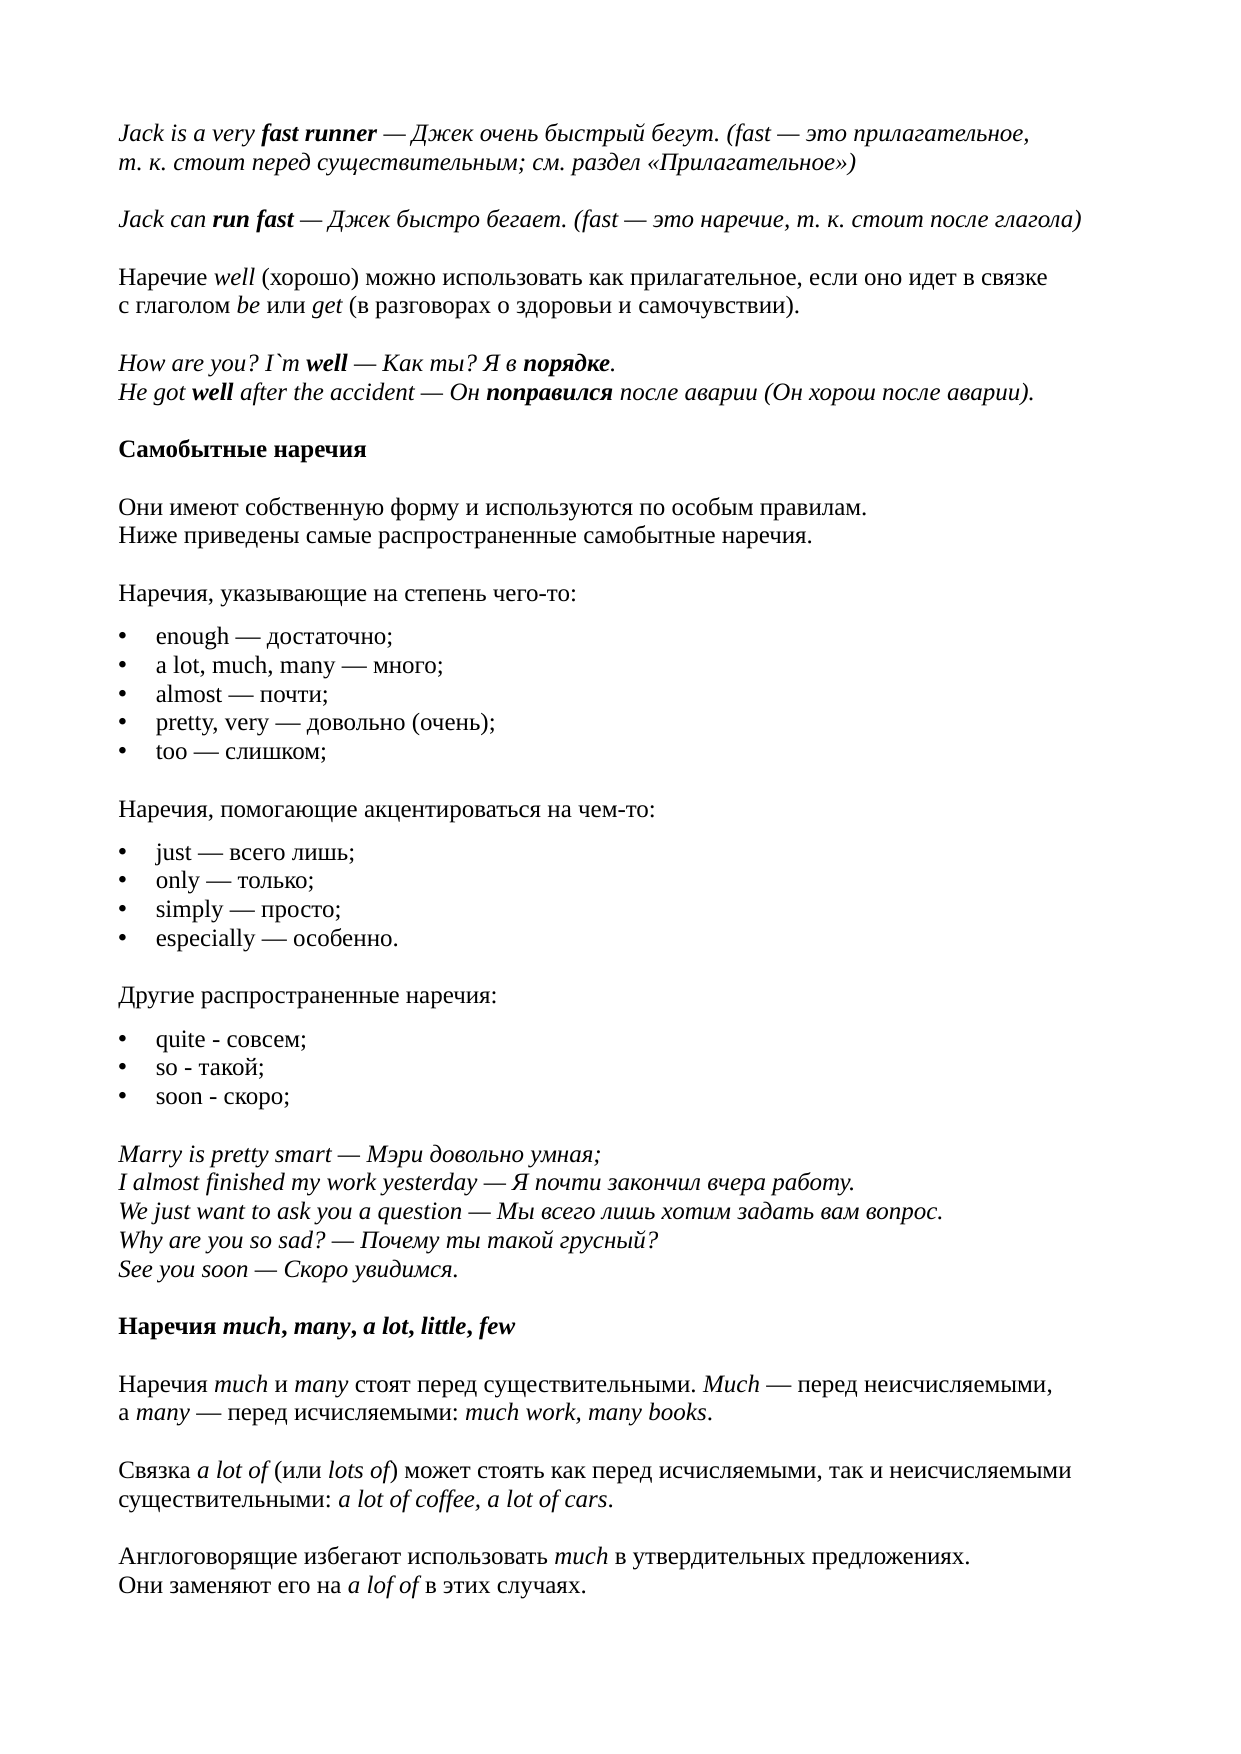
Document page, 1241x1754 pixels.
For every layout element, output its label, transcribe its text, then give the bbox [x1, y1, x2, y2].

text Наречие well (хорошо) можно использовать как прилагательное, если оно идет в связке [118, 262, 1122, 291]
list soon - скоро; [118, 1081, 1122, 1110]
text Связка a lot of (или lots of) может стоять как перед исчисляемыми, так и неисчисляемыми существительными: a lot of coffee, a lot of cars. [118, 1455, 1122, 1512]
list pretty, very — довольно (очень); [118, 707, 1122, 736]
list too — слишком; [118, 736, 1122, 765]
list simply — просто; [118, 894, 1122, 923]
text He got well after the accident — Он поправился после аварии (Он хорош после аварии). [118, 377, 1122, 406]
text а many — перед исчисляемыми: much work, many books. [118, 1397, 1122, 1426]
text Наречия much и many стоят перед существительными. Much — перед неисчисляемыми, [118, 1369, 1122, 1397]
text Они имеют собственную форму и используются по особым правилам. [118, 492, 1122, 521]
text See you soon — Скоро увидимся. [118, 1254, 1122, 1282]
list only — только; [118, 866, 1122, 894]
text Наречия, указывающие на степень чего-то: [118, 578, 1122, 607]
text т. к. стоит перед существительным; см. раздел «Прилагательное») [118, 147, 1122, 176]
text I almost finished my work yesterday — Я почти закончил вчера работу. [118, 1167, 1122, 1196]
text с глаголом be или get (в разговорах о здоровьи и самочувствии). [118, 291, 1122, 319]
text Ниже приведены самые распространенные самобытные наречия. [118, 521, 1122, 549]
text Jack can run fast — Джек быстро бегает. (fast — это наречие, т. к. стоит после глагола) [118, 204, 1122, 233]
text We just want to ask you a question — Мы всего лишь хотим задать вам вопрос. [118, 1196, 1122, 1225]
list especially — особенно. [118, 923, 1122, 952]
list quite - совсем; [118, 1024, 1122, 1052]
text Why are you so sad? — Почему ты такой грусный? [118, 1225, 1122, 1254]
text Самобытные наречия [118, 434, 1122, 463]
text Они заменяют его на a lof of в этих случаях. [118, 1570, 1122, 1599]
text Marry is pretty smart — Мэри довольно умная; [118, 1139, 1122, 1167]
text How are you? I`m well — Как ты? Я в порядке. [118, 348, 1122, 377]
text Другие распространенные наречия: [118, 981, 1122, 1009]
list a lot, much, many — много; [118, 650, 1122, 679]
list almost — почти; [118, 679, 1122, 707]
list so - такой; [118, 1052, 1122, 1081]
text Наречия, помогающие акцентироваться на чем-то: [118, 794, 1122, 822]
list enough — достаточно; [118, 621, 1122, 650]
list just — всего лишь; [118, 837, 1122, 866]
text Наречия much, many, a lot, little, few [118, 1311, 1122, 1340]
text Англоговорящие избегают использовать much в утвердительных предложениях. [118, 1541, 1122, 1570]
text Jack is a very fast runner — Джек очень быстрый бегут. (fast — это прилагательное, [118, 118, 1122, 147]
